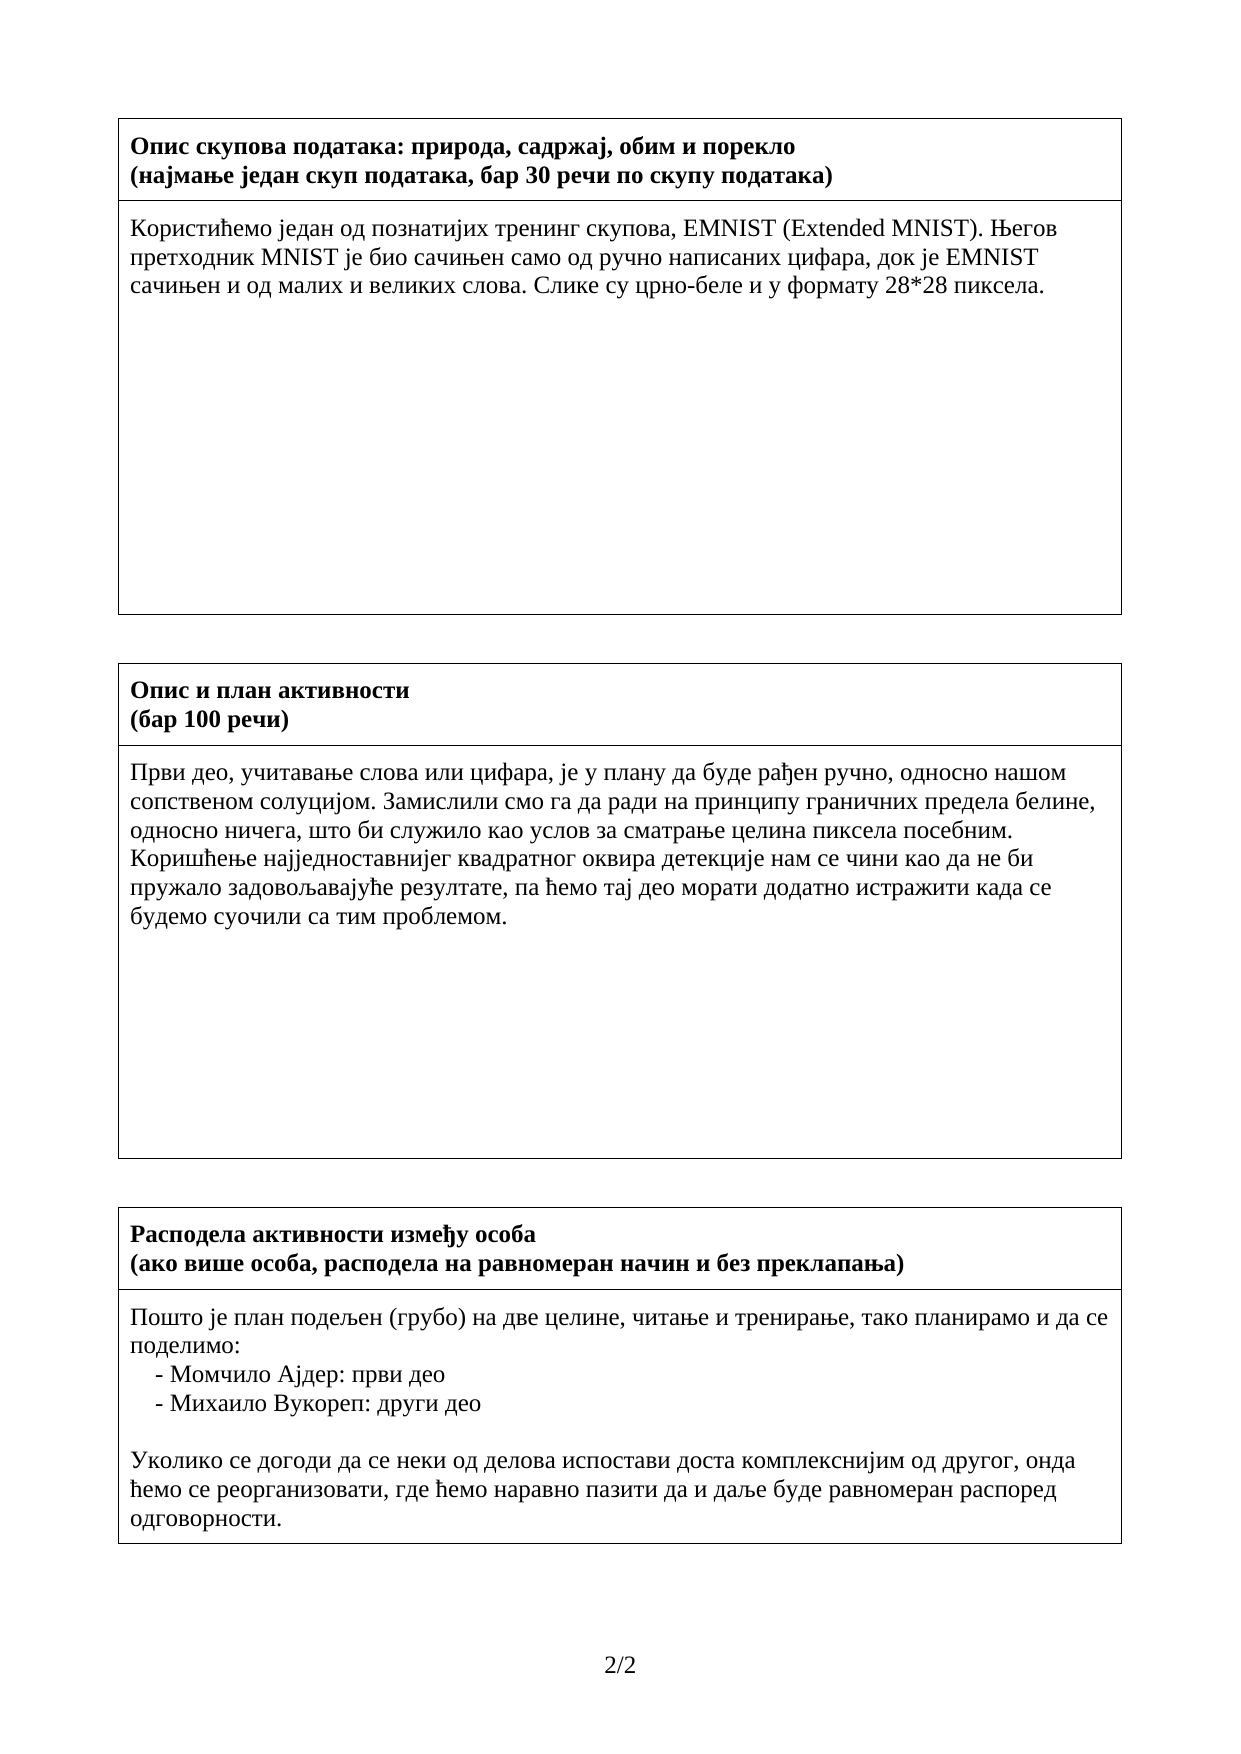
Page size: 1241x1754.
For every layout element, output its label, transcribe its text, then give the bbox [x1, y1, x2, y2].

table_cell Пошто је план подељен (грубо) на две целине, читање и тренирање, тако планирамо и да се поделимо: - Момчило Ајдер: први део - Михаило Вукореп: други део Уколико се догоди да се неки од делова испостави доста комплекснијим од другог, онда ћемо се реорганизовати, где ћемо наравно пазити да и даље буде равномеран распоред одговорности. [119, 1290, 1121, 1543]
table_header Опис скупова података: природа, садржај, обим и порекло (најмање један скуп података, бар 30 речи по скупу података) [119, 119, 1121, 200]
table_header Расподела активности између особа (ако више особа, расподела на равномеран начин и без преклапања) [119, 1208, 1121, 1289]
table_header Опис и план активности (бар 100 речи) [119, 664, 1121, 744]
table_cell Први део, учитавање слова или цифара, је у плану да буде рађен ручно, односно нашом сопственом солуцијом. Замислили смо га да ради на принципу граничних предела белине, односно ничега, што би служило као услов за сматрање целина пиксела посебним. Коришћење најједноставнијег квадратног оквира детекције нам се чини као да не би пружало задовољавајуће резултате, па ћемо тај део морати додатно истражити када се будемо суочили са тим проблемом. [119, 746, 1121, 1158]
table_cell Користићемо један од познатијих тренинг скупова, EMNIST (Extended MNIST). Његов претходник MNIST је био сачињен само од ручно написаних цифара, док је EMNIST сачињен и од малих и великих слова. Слике су црно-беле и у формату 28*28 пиксела. [119, 201, 1121, 614]
